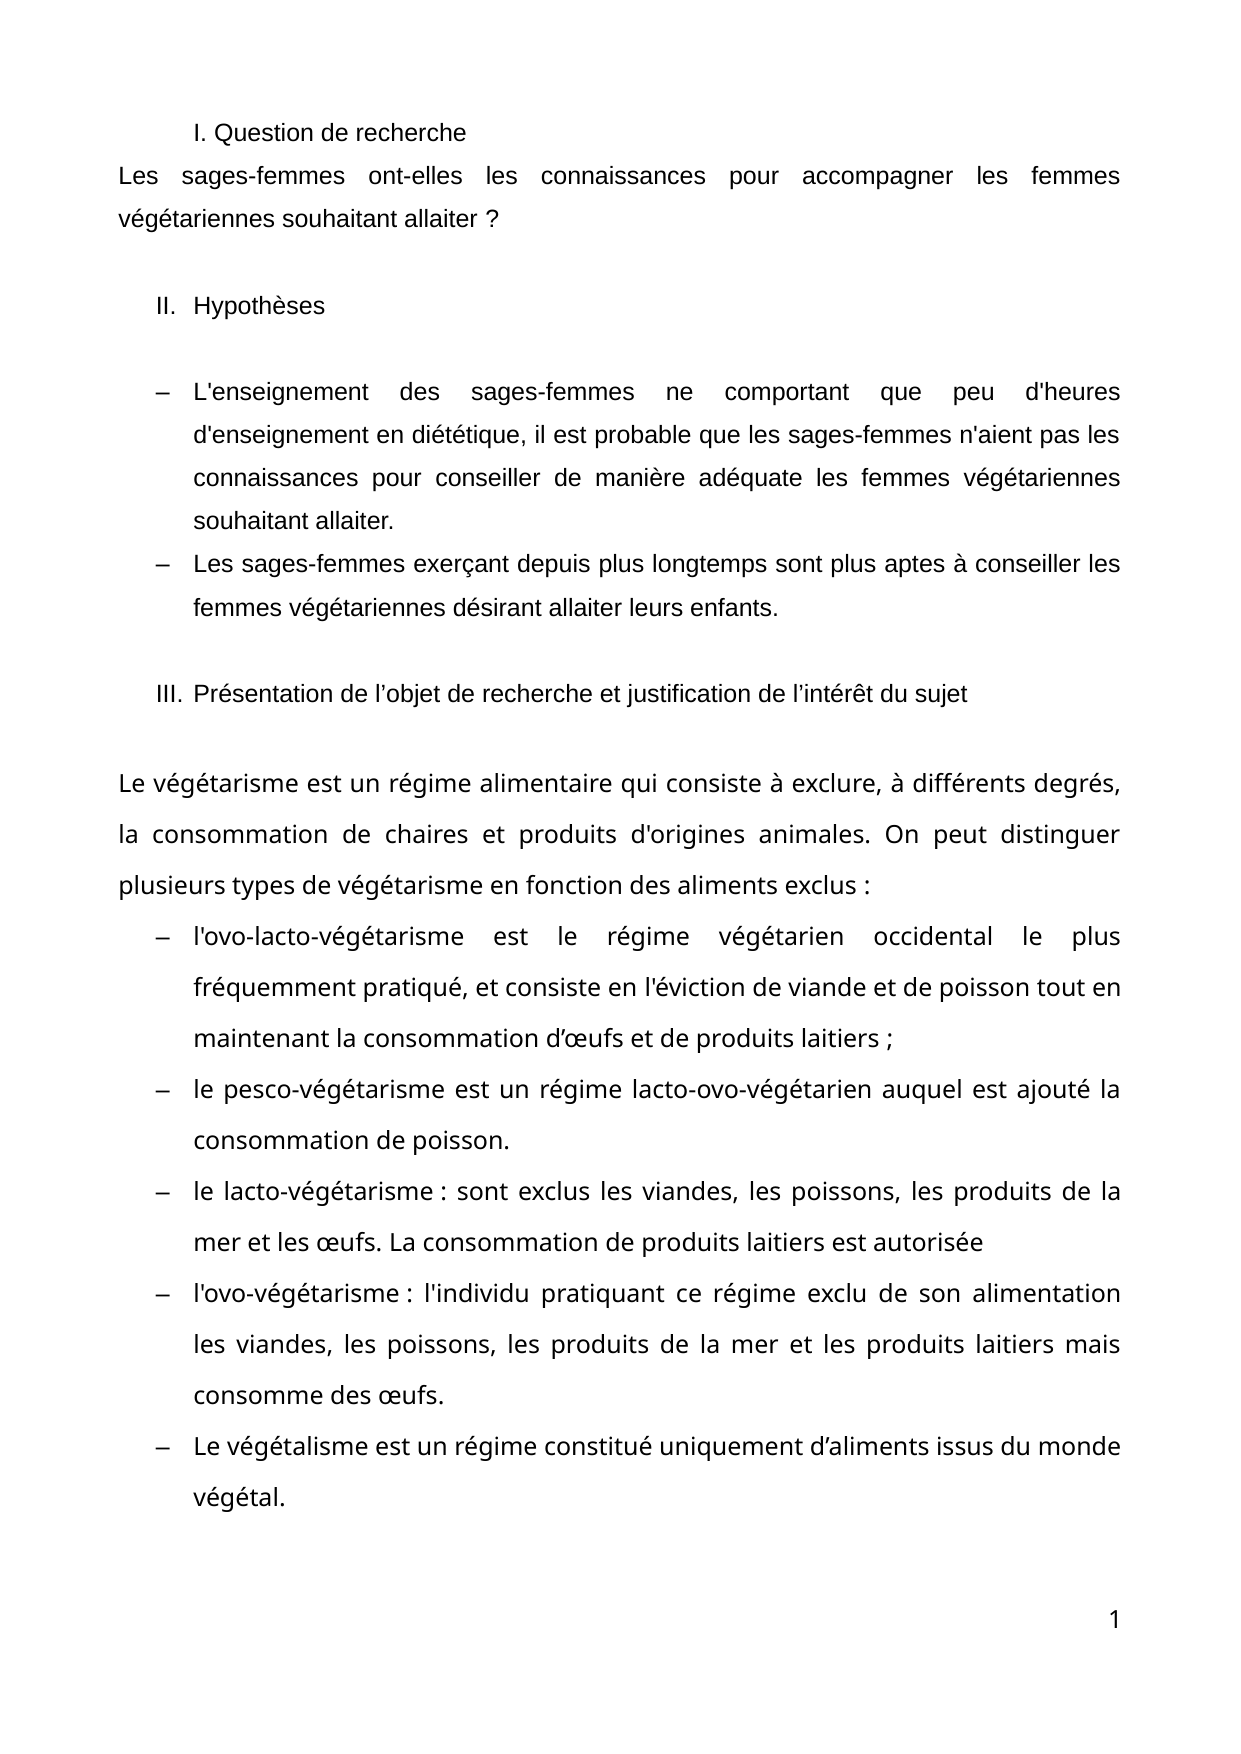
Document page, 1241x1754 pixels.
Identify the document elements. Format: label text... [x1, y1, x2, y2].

list Le végétalisme est un régime constitué uniquement d’aliments issus du monde végétal. [156, 1429, 1122, 1514]
list L'enseignement des sages-femmes ne comportant que peu d'heures d'enseignement en diététique, il est probable que les sages-femmes n'aient pas les connaissances pour conseiller de manière adéquate les femmes végétariennes souhaitant allaiter. [156, 377, 1122, 535]
list Hypothèses [156, 291, 1122, 319]
list le lacto-végétarisme : sont exclus les viandes, les poissons, les produits de la mer et les œufs. La consommation de produits laitiers est autorisée [156, 1173, 1122, 1259]
list I. Question de recherche [156, 118, 1122, 147]
text Le végétarisme est un régime alimentaire qui consiste à exclure, à différents degrés, la consommation de chaires et produits d'origines animales. On peut distinguer plusieurs types de végétarisme en fonction des aliments exclus : [118, 765, 1122, 901]
list l'ovo-végétarisme : l'individu pratiquant ce régime exclu de son alimentation les viandes, les poissons, les produits de la mer et les produits laitiers mais consomme des œufs. [156, 1276, 1122, 1412]
text Les sages-femmes ont-elles les connaissances pour accompagner les femmes végétariennes souhaitant allaiter ? [118, 161, 1122, 233]
list l'ovo-lacto-végétarisme est le régime végétarien occidental le plus fréquemment pratiqué, et consiste en l'éviction de viande et de poisson tout en maintenant la consommation d’œufs et de produits laitiers ; [156, 918, 1122, 1054]
list Les sages-femmes exerçant depuis plus longtemps sont plus aptes à conseiller les femmes végétariennes désirant allaiter leurs enfants. [156, 549, 1122, 621]
list Présentation de l’objet de recherche et justification de l’intérêt du sujet [156, 679, 1122, 708]
list le pesco-végétarisme est un régime lacto-ovo-végétarien auquel est ajouté la consommation de poisson. [156, 1071, 1122, 1157]
